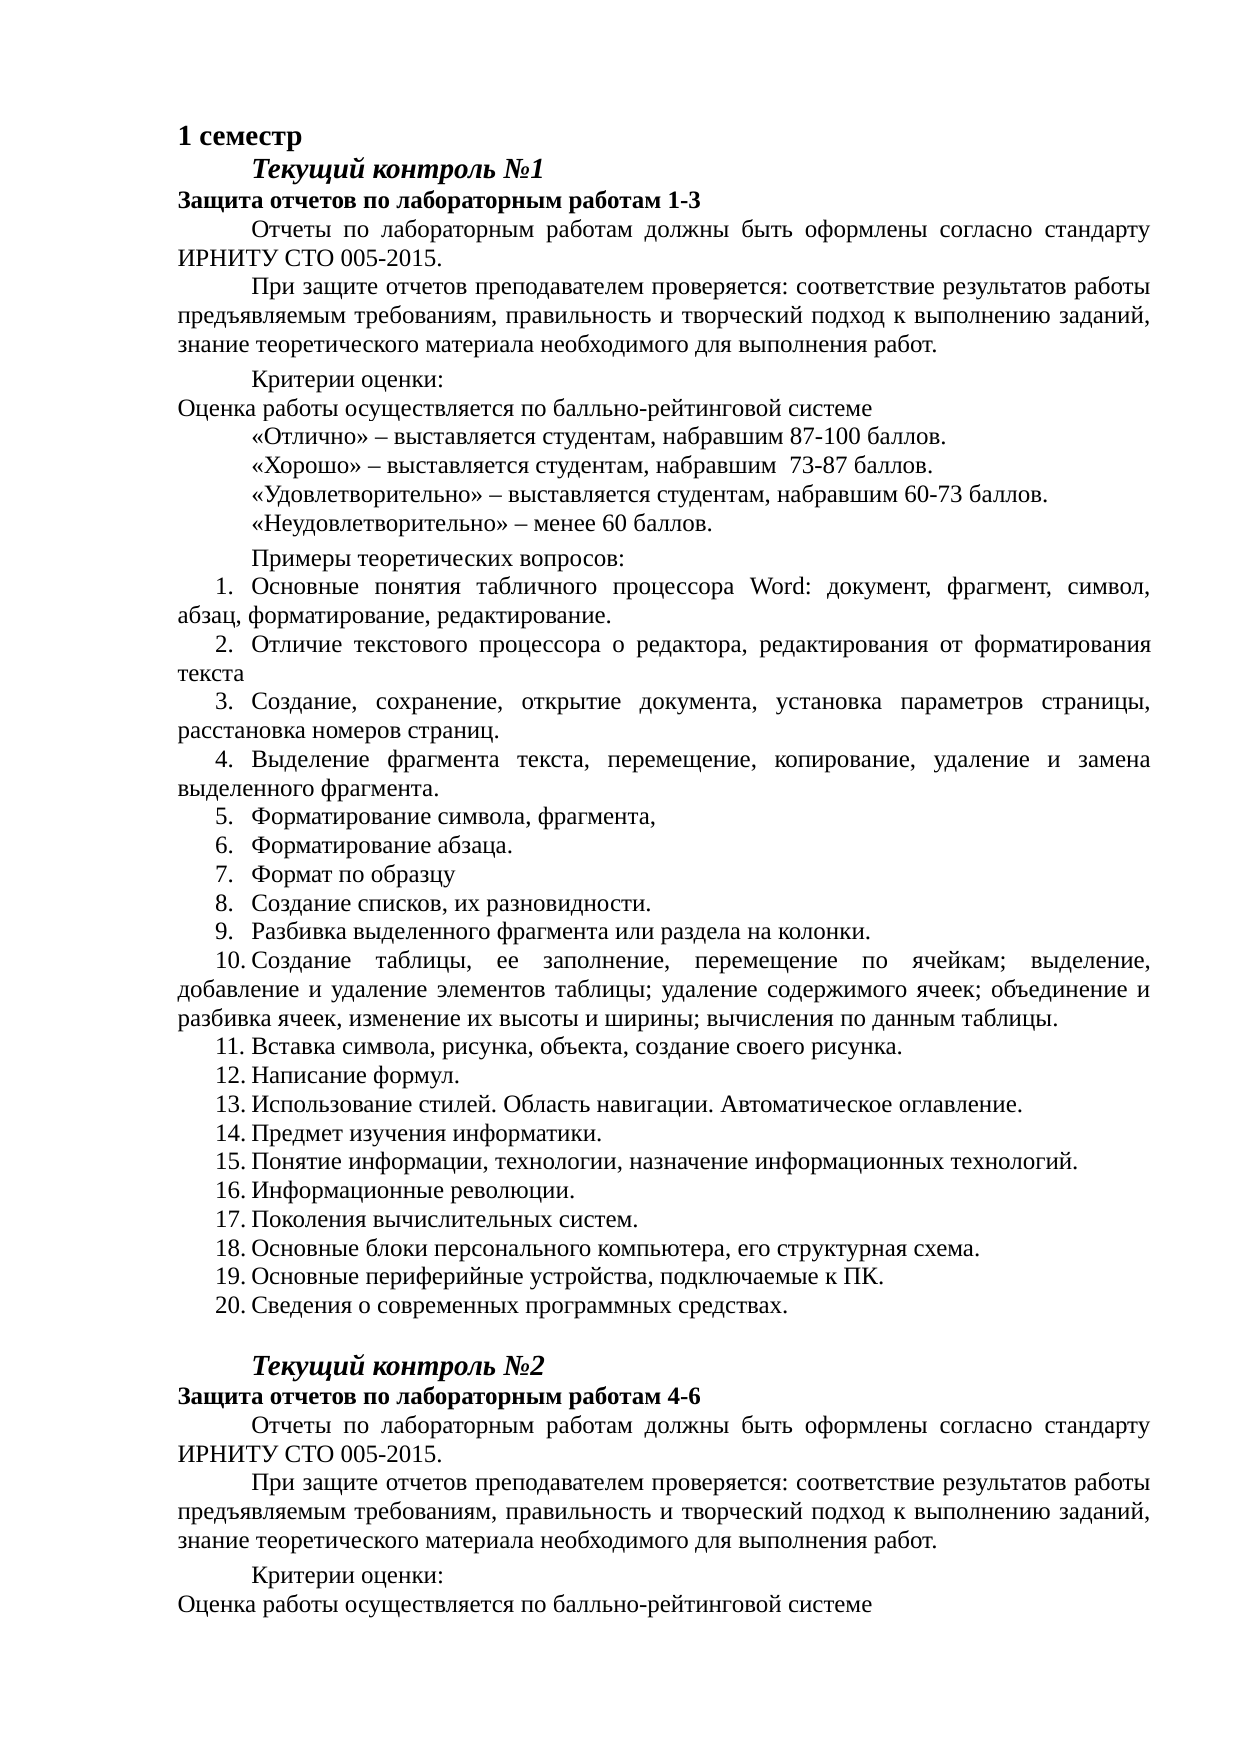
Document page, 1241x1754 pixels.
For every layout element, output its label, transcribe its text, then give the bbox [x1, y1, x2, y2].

list Основные понятия табличного процессора Word: документ, фрагмент, символ, абзац, форматирование, редактирование. [177, 571, 1152, 629]
list «Хорошо» – выставляется студентам, набравшим 73-87 баллов. [177, 450, 1152, 479]
list Предмет изучения информатики. [177, 1118, 1152, 1146]
list Создание таблицы, ее заполнение, перемещение по ячейкам; выделение, добавление и удаление элементов таблицы; удаление содержимого ячеек; объединение и разбивка ячеек, изменение их высоты и ширины; вычисления по данным таблицы. [177, 945, 1152, 1031]
list Сведения о современных программных средствах. [177, 1290, 1152, 1319]
list Поколения вычислительных систем. [177, 1204, 1152, 1233]
list Оценка работы осуществляется по балльно-рейтинговой системе [177, 393, 1152, 421]
text Текущий контроль №2 [177, 1348, 1152, 1381]
list Защита отчетов по лабораторным работам 1-3 [177, 185, 1152, 214]
list Создание списков, их разновидности. [177, 888, 1152, 916]
list Оценка работы осуществляется по балльно-рейтинговой системе [177, 1589, 1152, 1617]
list «Неудовлетворительно» – менее 60 баллов. [177, 508, 1152, 536]
list Разбивка выделенного фрагмента или раздела на колонки. [177, 916, 1152, 945]
list Основные периферийные устройства, подключаемые к ПК. [177, 1261, 1152, 1290]
list Отчеты по лабораторным работам должны быть оформлены согласно стандарту ИРНИТУ СТО 005-2015. [177, 1410, 1152, 1467]
text Текущий контроль №1 [177, 152, 1152, 185]
list «Удовлетворительно» – выставляется студентам, набравшим 60-73 баллов. [177, 479, 1152, 508]
list Написание формул. [177, 1060, 1152, 1089]
list Защита отчетов по лабораторным работам 4-6 [177, 1381, 1152, 1410]
list Вставка символа, рисунка, объекта, создание своего рисунка. [177, 1031, 1152, 1060]
list Использование стилей. Область навигации. Автоматическое оглавление. [177, 1089, 1152, 1118]
list Форматирование абзаца. [177, 830, 1152, 859]
list Критерии оценки: [177, 364, 1152, 393]
list При защите отчетов преподавателем проверяется: соответствие результатов работы предъявляемым требованиям, правильность и творческий подход к выполнению заданий, знание теоретического материала необходимого для выполнения работ. [177, 271, 1152, 358]
list Понятие информации, технологии, назначение информационных технологий. [177, 1146, 1152, 1175]
list Информационные революции. [177, 1175, 1152, 1204]
list Критерии оценки: [177, 1560, 1152, 1589]
list При защите отчетов преподавателем проверяется: соответствие результатов работы предъявляемым требованиям, правильность и творческий подход к выполнению заданий, знание теоретического материала необходимого для выполнения работ. [177, 1467, 1152, 1554]
list Создание, сохранение, открытие документа, установка параметров страницы, расстановка номеров страниц. [177, 686, 1152, 744]
text 1 семестр [177, 118, 1152, 152]
list Основные блоки персонального компьютера, его структурная схема. [177, 1233, 1152, 1261]
list Формат по образцу [177, 859, 1152, 888]
list Отчеты по лабораторным работам должны быть оформлены согласно стандарту ИРНИТУ СТО 005-2015. [177, 214, 1152, 271]
list Примеры теоретических вопросов: [177, 543, 1152, 571]
list Форматирование символа, фрагмента, [177, 801, 1152, 830]
list Отличие текстового процессора о редактора, редактирования от форматирования текста [177, 629, 1152, 686]
list Выделение фрагмента текста, перемещение, копирование, удаление и замена выделенного фрагмента. [177, 744, 1152, 801]
list «Отлично» – выставляется студентам, набравшим 87-100 баллов. [177, 421, 1152, 450]
